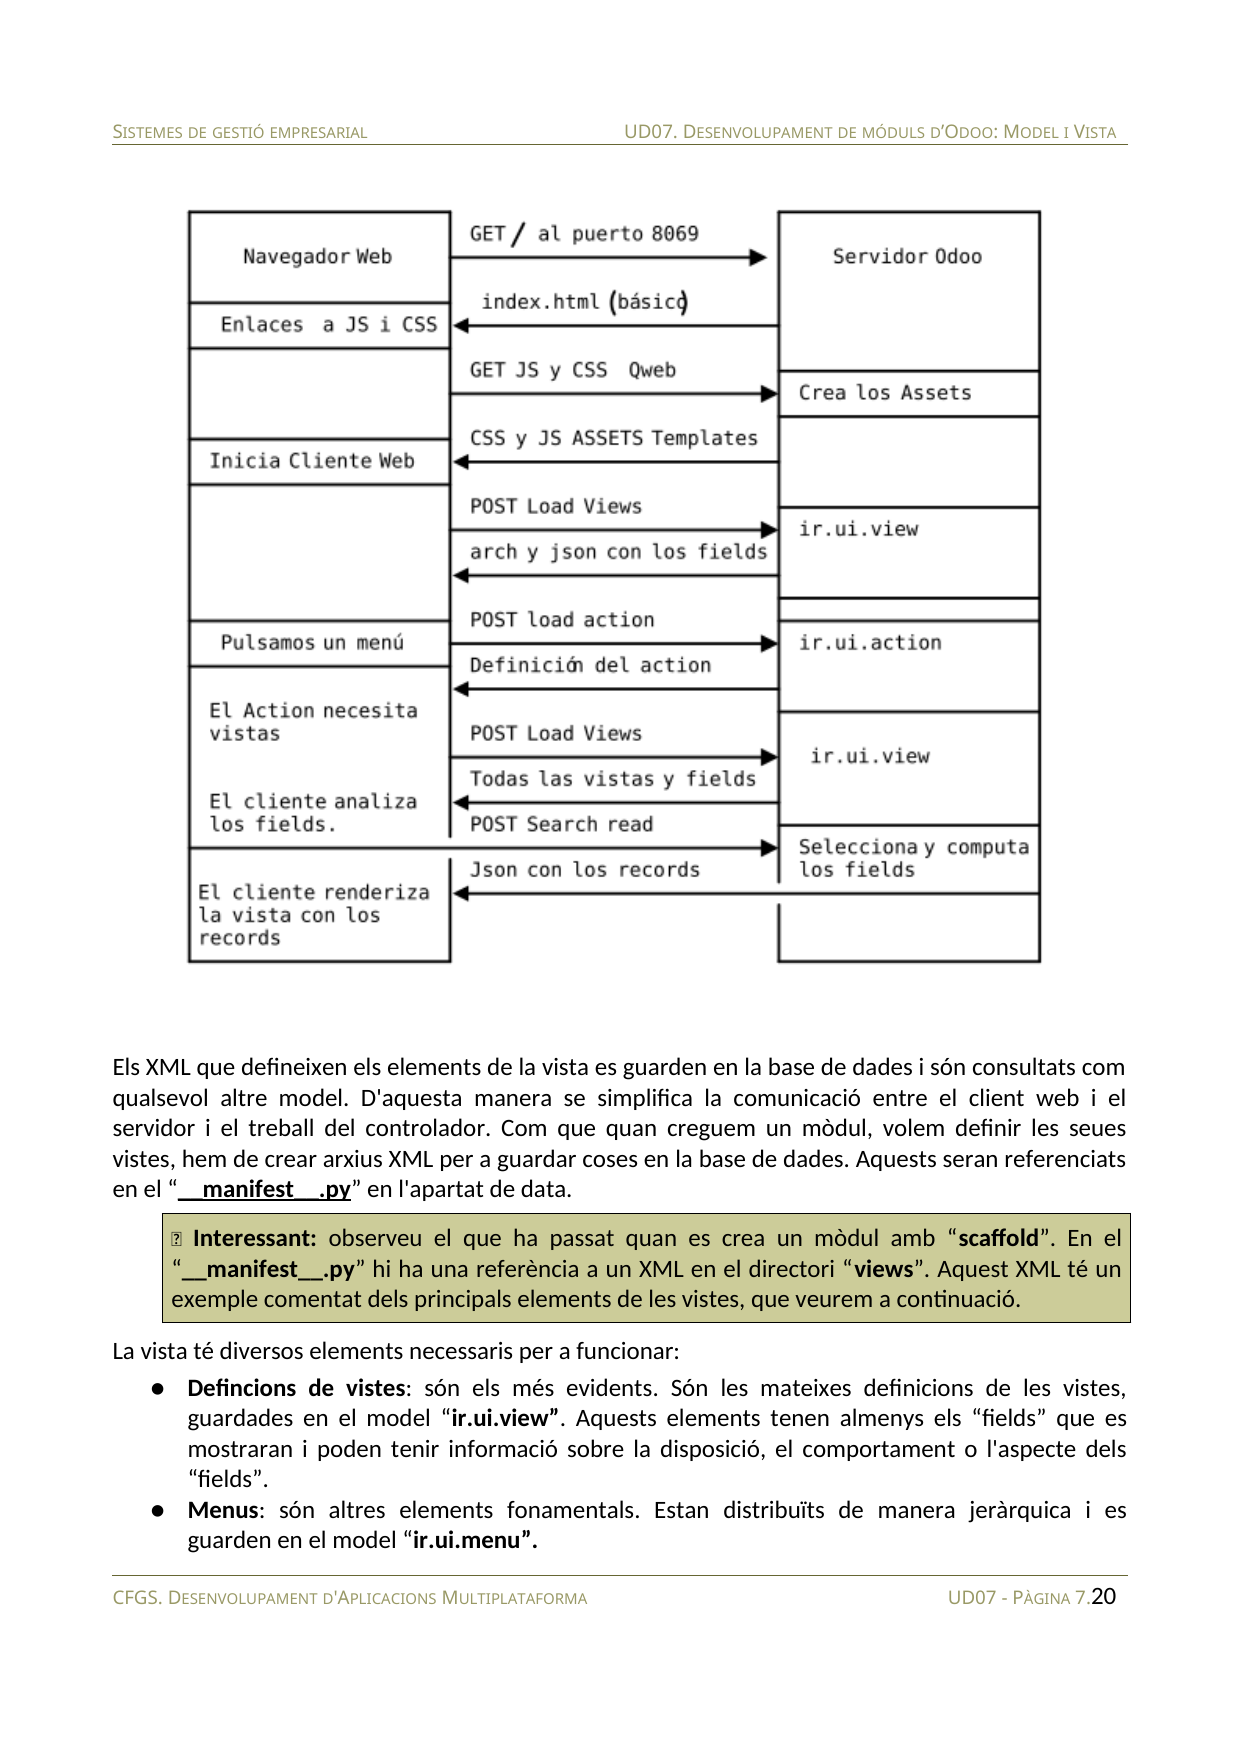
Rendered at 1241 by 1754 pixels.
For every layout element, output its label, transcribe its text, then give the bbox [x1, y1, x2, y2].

list Defincions de vistes: són els més evidents. Són les mateixes definicions de les vistes, guardades en el model “ir.ui.view”. Aquests elements tenen almenys els “fields” que es mostraran i poden tenir informació sobre la disposició, el comportament o l'aspecte dels “fields”. [150, 1372, 1128, 1494]
text 💬 Interessant: observeu el que ha passat quan es crea un mòdul amb “scaffold”. En el “__manifest__.py” hi ha una referència a un XML en el directori “views”. Aquest XML té un exemple comentat dels principals elements de les vistes, que veurem a continuació. [163, 1214, 1130, 1322]
list Menus: són altres elements fonamentals. Estan distribuïts de manera jeràrquica i es guarden en el model “ir.ui.menu”. [150, 1494, 1128, 1555]
text La vista té diversos elements necessaris per a funcionar: [112, 1335, 1128, 1365]
text Els XML que defineixen els elements de la vista es guarden en la base de dades i són consultats com qualsevol altre model. D'aquesta manera se simplifica la comunicació entre el client web i el servidor i el treball del controlador. Com que quan creguem un mòdul, volem definir les seues vistes, hem de crear arxius XML per a guardar coses en la base de dades. Aquests seran referenciats en el “__manifest__.py” en l'apartat de data. [112, 1051, 1128, 1204]
picture [184, 201, 1057, 996]
